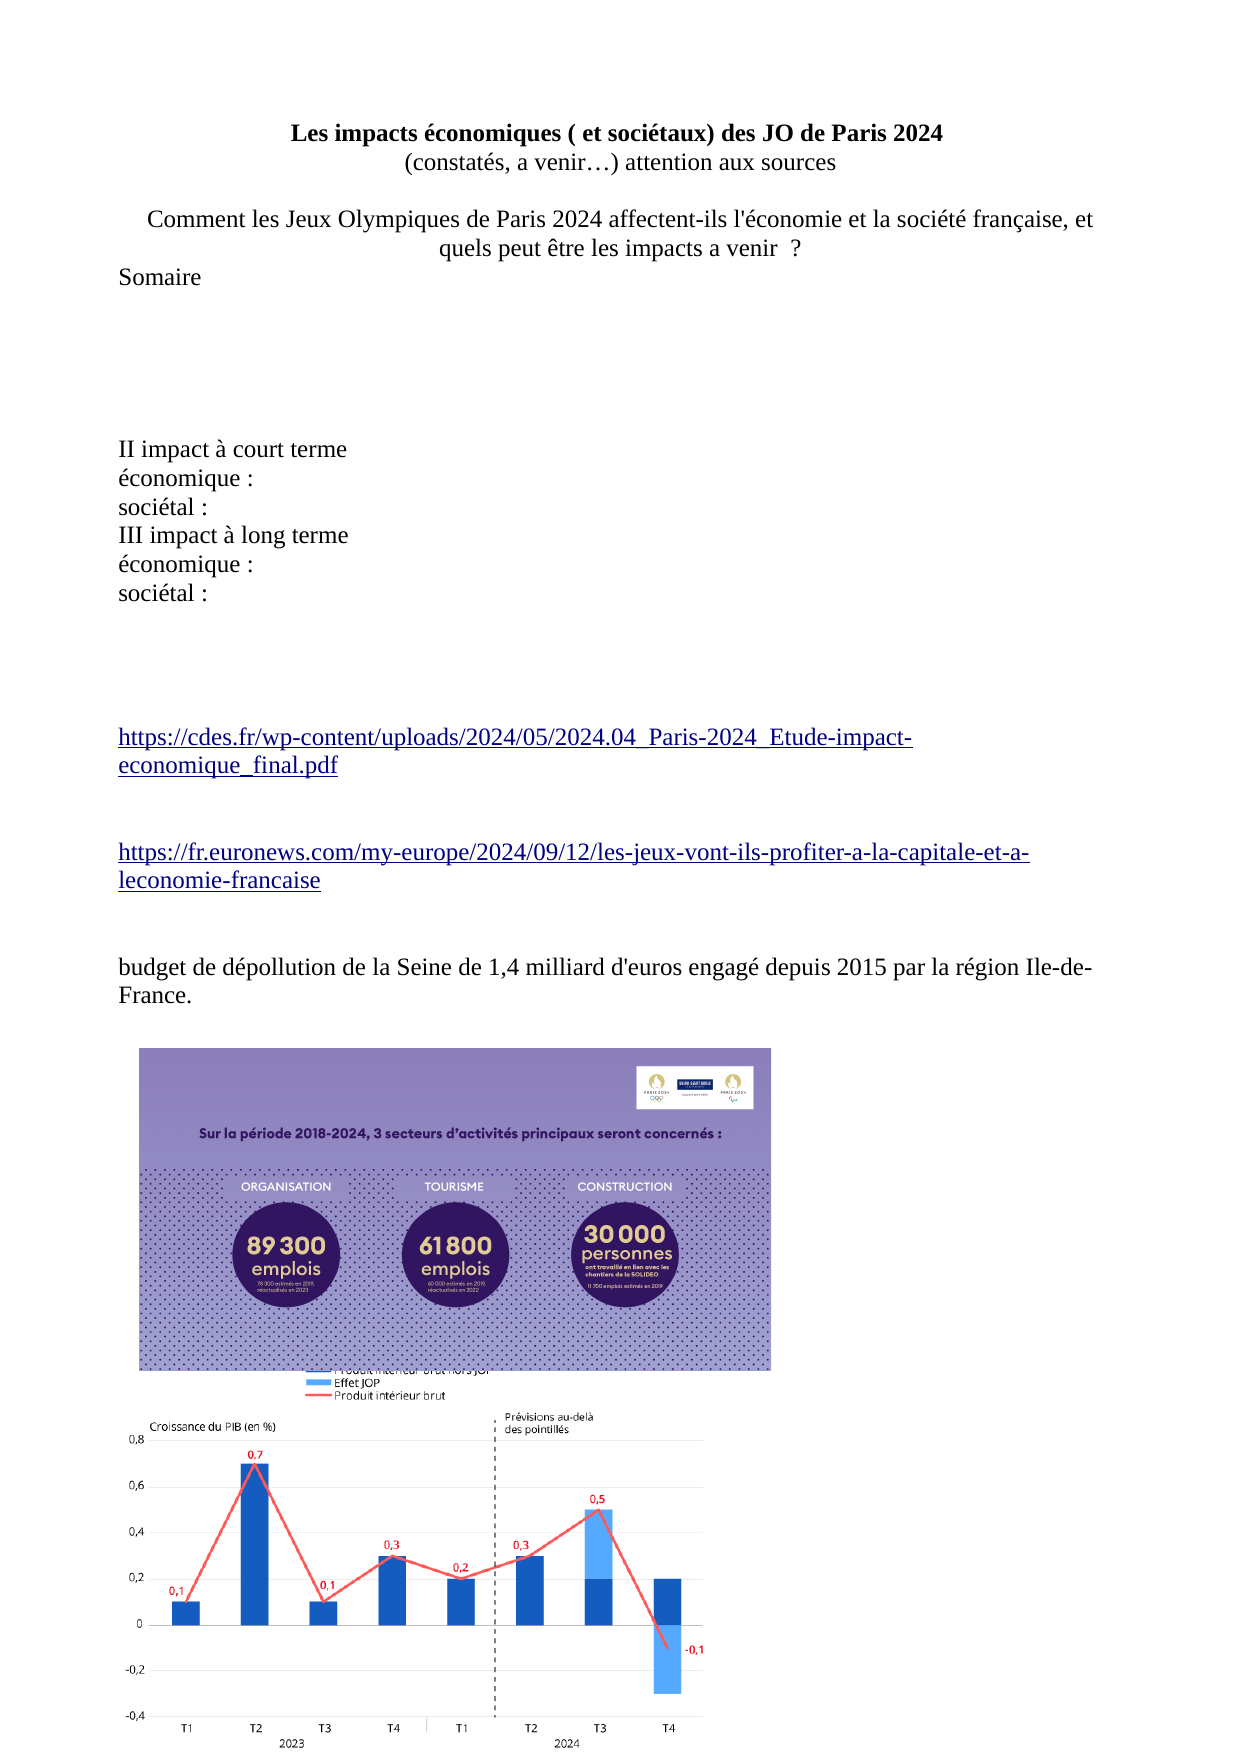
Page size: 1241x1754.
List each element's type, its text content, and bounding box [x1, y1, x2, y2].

text économique : [118, 463, 1122, 492]
text Comment les Jeux Olympiques de Paris 2024 affectent-ils l'économie et la société française, et quels peut être les impacts a venir ? [118, 204, 1122, 262]
text sociétal : [118, 492, 1122, 521]
text II impact à court terme [118, 434, 1122, 463]
text https://cdes.fr/wp-content/uploads/2024/05/2024.04_Paris-2024_Etude-impact-economique_final.pdf [118, 722, 1122, 779]
text (constatés, a venir…) attention aux sources [118, 147, 1122, 176]
text III impact à long terme [118, 521, 1122, 549]
text sociétal : [118, 578, 1122, 607]
text économique : [118, 549, 1122, 578]
text Somaire [118, 262, 1122, 291]
text budget de dépollution de la Seine de 1,4 milliard d'euros engagé depuis 2015 par la région Ile-de-France. [118, 952, 1122, 1009]
text https://fr.euronews.com/my-europe/2024/09/12/les-jeux-vont-ils-profiter-a-la-capitale-et-a-leconomie-francaise [118, 837, 1122, 894]
text Les impacts économiques ( et sociétaux) des JO de Paris 2024 [118, 118, 1122, 147]
picture [85, 1048, 772, 1754]
